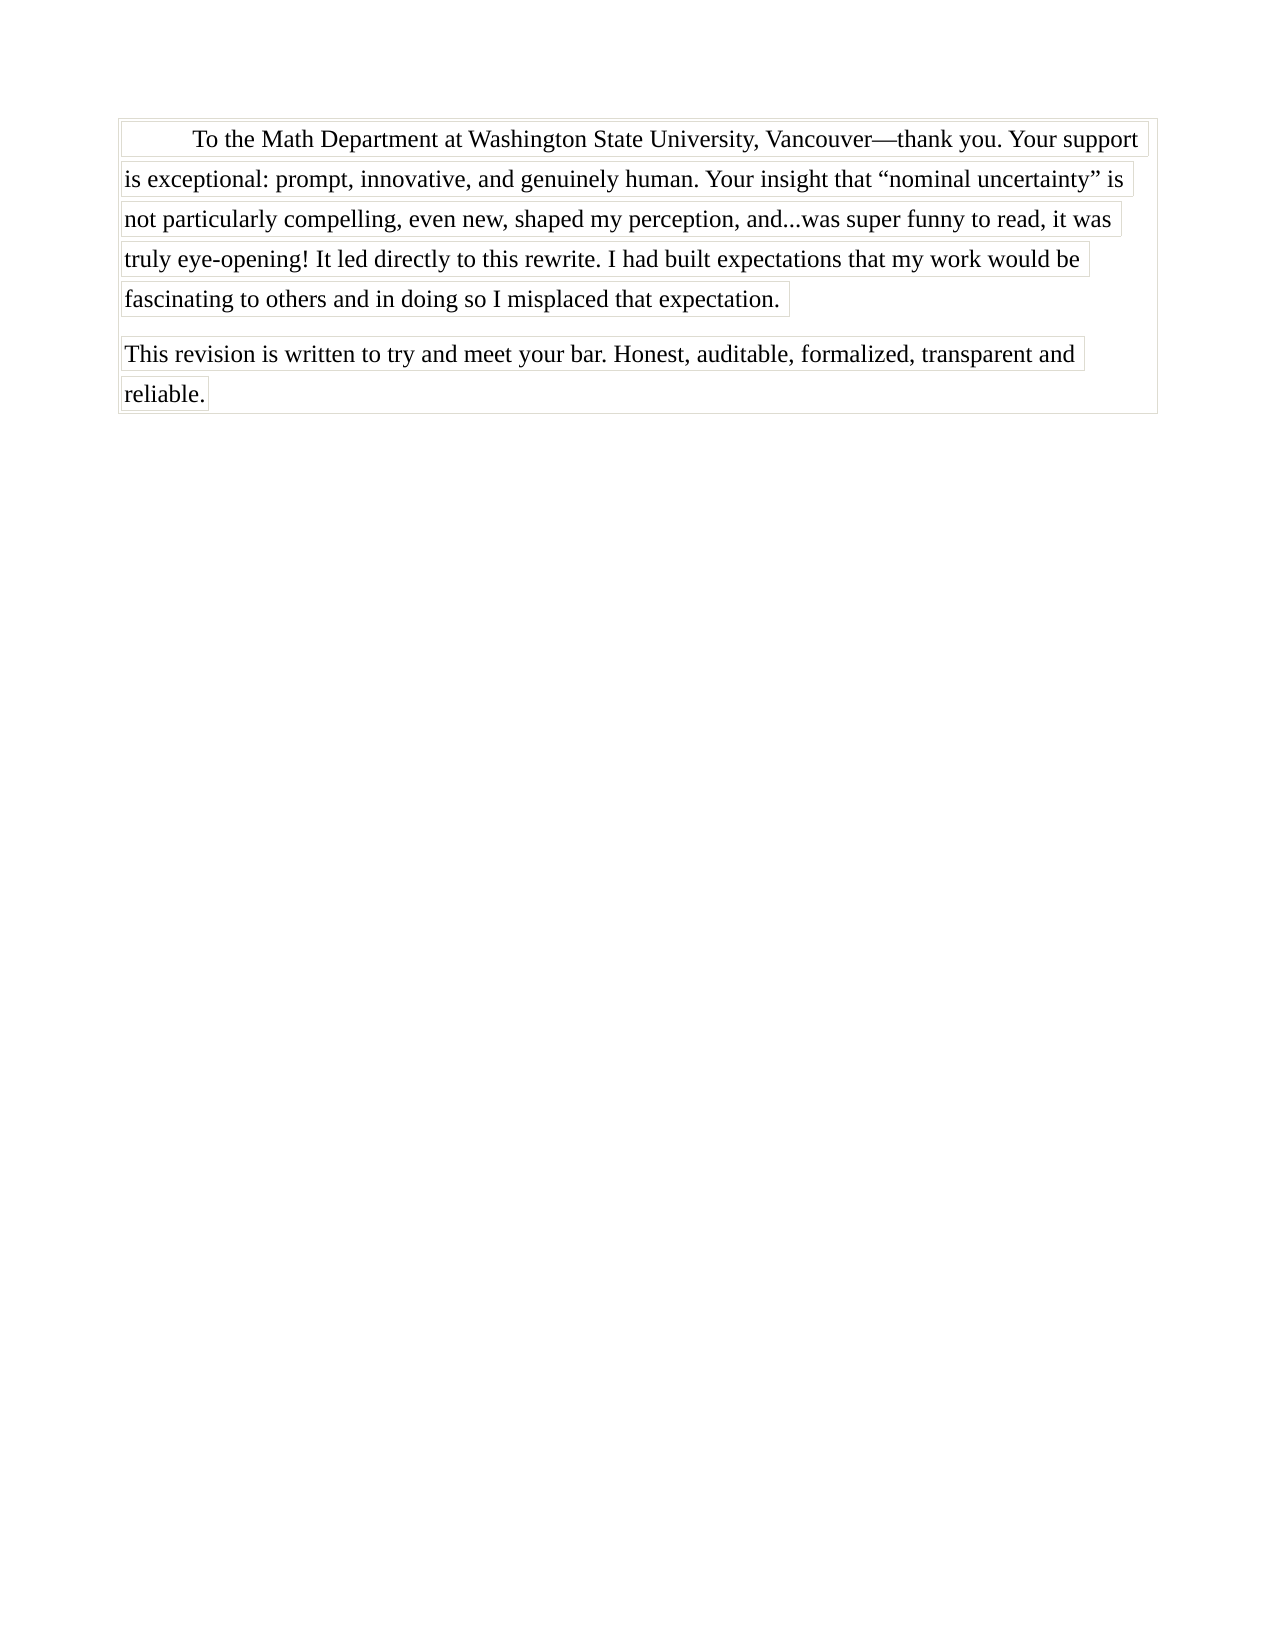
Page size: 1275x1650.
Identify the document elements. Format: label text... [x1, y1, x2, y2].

text This revision is written to try and meet your bar. Honest, auditable, formalized, transparent and reliable. [119, 333, 1157, 413]
text To the Math Department at Washington State University, Vancouver—thank you. Your support is exceptional: prompt, innovative, and genuinely human. Your insight that “nominal uncertainty” is not particularly compelling, even new, shaped my perception, and...was super funny to read, it was truly eye-opening! It led directly to this rewrite. I had built expectations that my work would be fascinating to others and in doing so I misplaced that expectation. [119, 119, 1157, 316]
